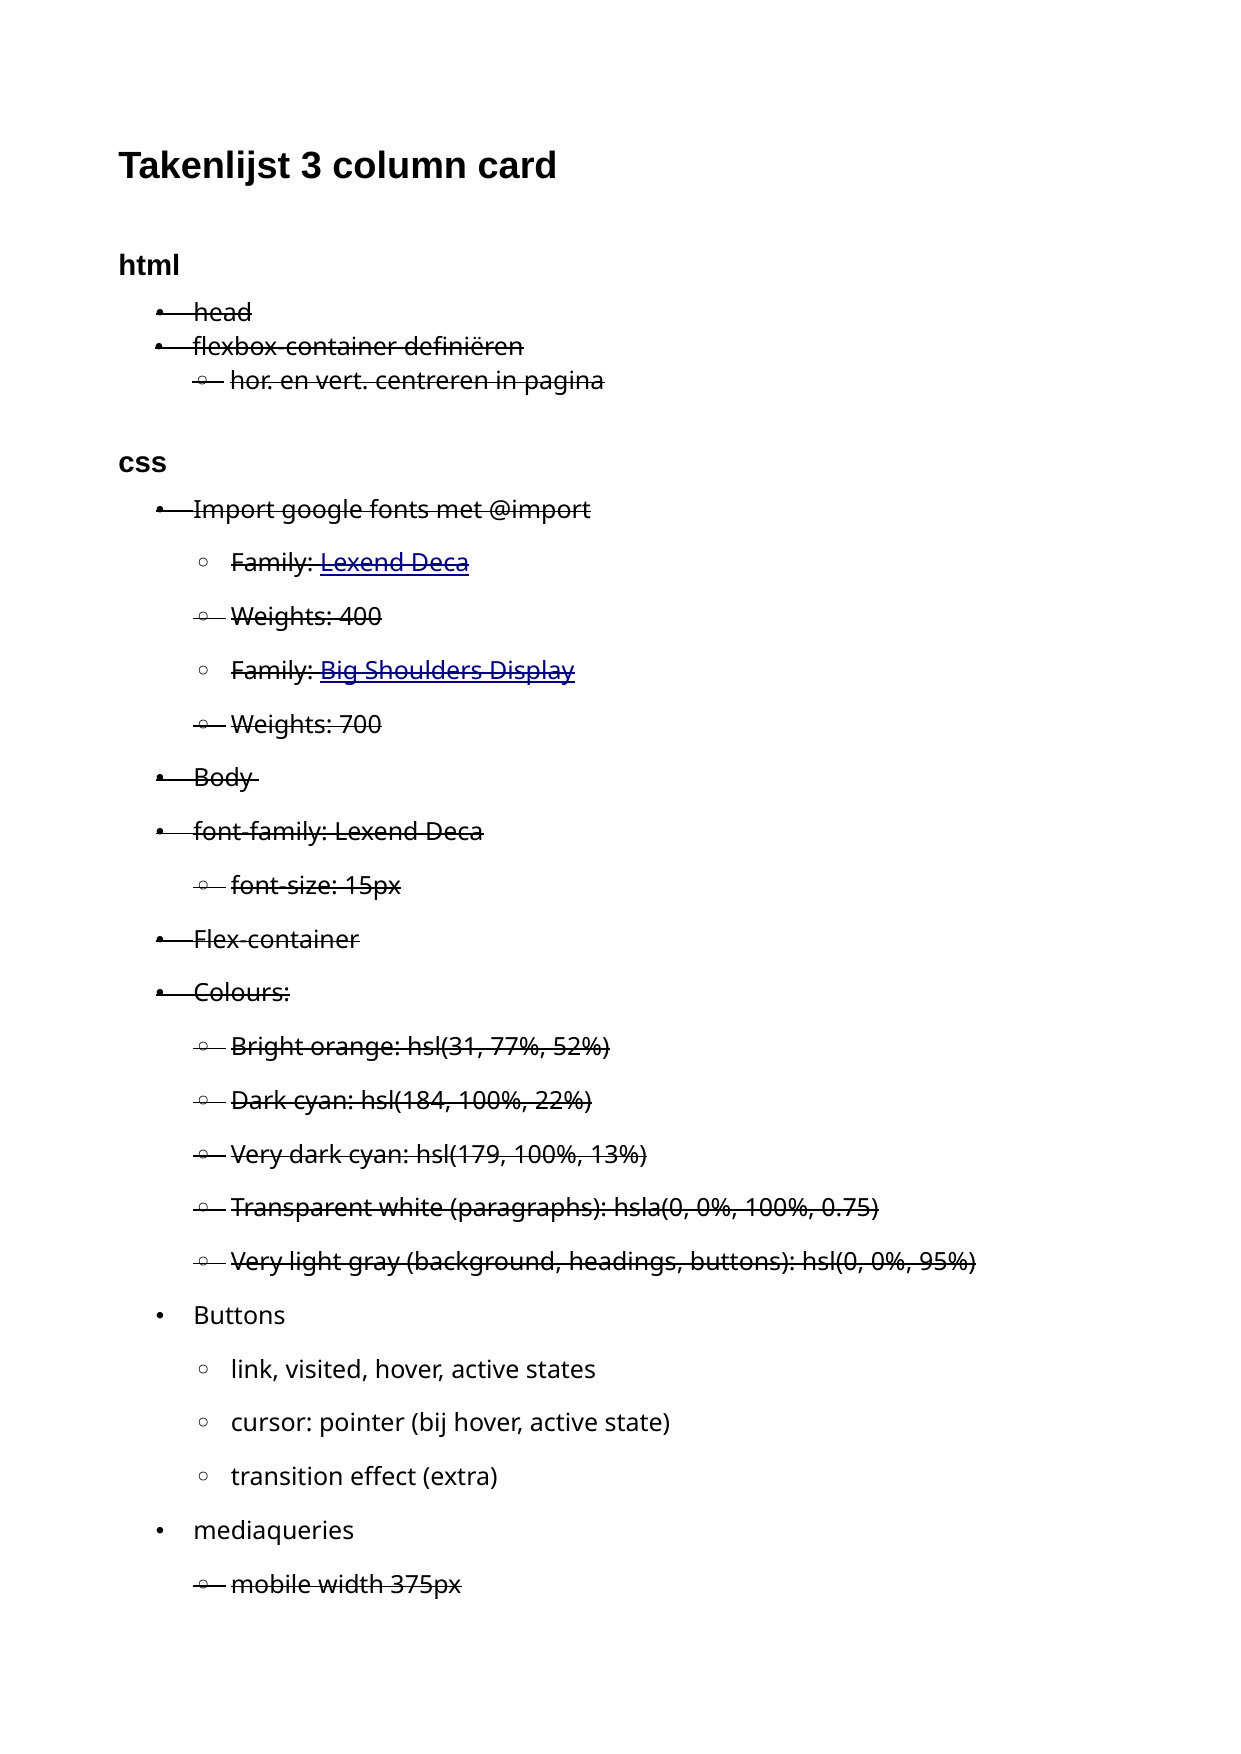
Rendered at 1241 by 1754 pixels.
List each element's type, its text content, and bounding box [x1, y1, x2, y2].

list cursor: pointer (bij hover, active state) [193, 1405, 1122, 1439]
subtitle html [118, 248, 1122, 282]
list Family: Lexend Deca [193, 545, 1122, 579]
list Transparent white (paragraphs): hsla(0, 0%, 100%, 0.75) [193, 1190, 1122, 1224]
list Weights: 400 [193, 599, 1122, 633]
list link, visited, hover, active states [193, 1351, 1122, 1385]
list Bright orange: hsl(31, 77%, 52%) [193, 1029, 1122, 1063]
list font-size: 15px [193, 867, 1122, 902]
list mobile width 375px [193, 1566, 1122, 1600]
list mediaqueries [156, 1512, 1122, 1547]
subtitle css [118, 445, 1122, 479]
subtitle Takenlijst 3 column card [118, 143, 1122, 187]
list font-family: Lexend Deca [156, 814, 1122, 848]
list Very dark cyan: hsl(179, 100%, 13%) [193, 1136, 1122, 1170]
list Import google fonts met @import [156, 491, 1122, 525]
list Body [156, 760, 1122, 794]
list flexbox-container definiëren [154, 328, 1122, 362]
list Buttons [156, 1297, 1122, 1332]
list Colours: [156, 975, 1122, 1009]
list transition effect (extra) [193, 1459, 1122, 1493]
list Dark cyan: hsl(184, 100%, 22%) [193, 1082, 1122, 1117]
list hor. en vert. centreren in pagina [192, 362, 1122, 396]
list Very light gray (background, headings, buttons): hsl(0, 0%, 95%) [193, 1244, 1122, 1278]
list Flex-container [156, 921, 1122, 955]
list Weights: 700 [193, 706, 1122, 740]
list head [156, 294, 1122, 328]
list Family: Big Shoulders Display [193, 652, 1122, 687]
